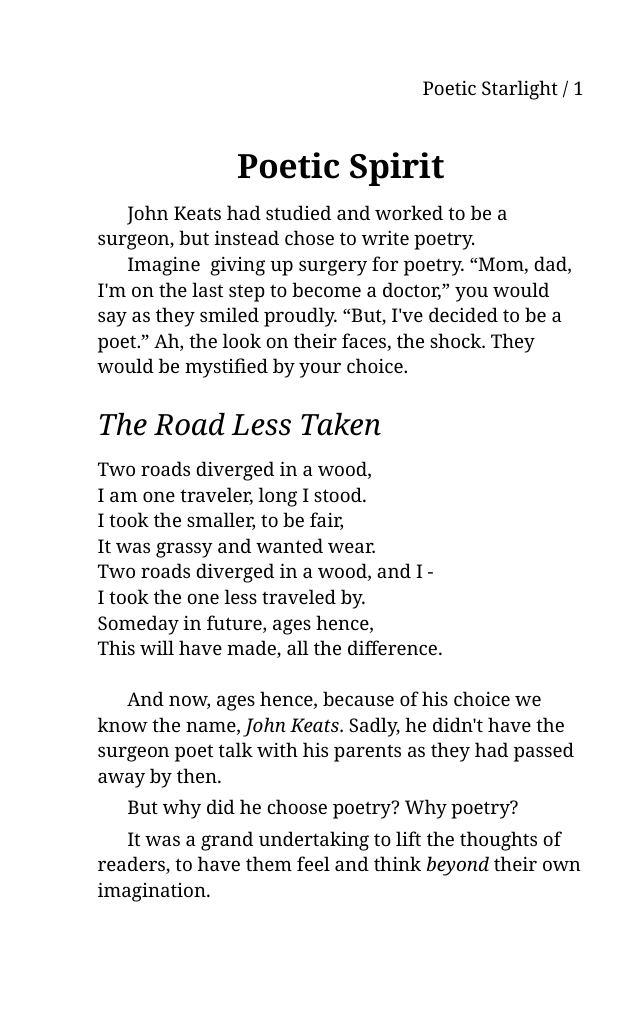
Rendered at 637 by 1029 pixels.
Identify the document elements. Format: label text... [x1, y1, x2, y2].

text And now, ages hence, because of his choice we know the name, John Keats. Sadly, he didn't have the surgeon poet talk with his parents as they had passed away by then. [97, 686, 583, 788]
subtitle Poetic Spirit [97, 143, 583, 188]
text I am one traveler, long I stood. [97, 482, 583, 508]
text Two roads diverged in a wood, and I - [97, 559, 583, 584]
text I took the smaller, to be fair, [97, 508, 583, 533]
text I took the one less traveled by. [97, 584, 583, 610]
text John Keats had studied and worked to be a surgeon, but instead chose to write poetry. [97, 200, 583, 251]
text But why did he choose poetry? Why poetry? [97, 794, 583, 820]
text It was grassy and wanted wear. [97, 533, 583, 559]
subtitle The Road Less Taken [97, 404, 583, 444]
text Imagine giving up surgery for poetry. “Mom, dad, I'm on the last step to become a doctor,” you would say as they smiled proudly. “But, I've decided to be a poet.” Ah, the look on their faces, the shock. They would be mystified by your choice. [97, 251, 583, 379]
text This will have made, all the difference. [97, 635, 583, 661]
text Two roads diverged in a wood, [97, 457, 583, 482]
text It was a grand undertaking to lift the thoughts of readers, to have them feel and think beyond their own imagination. [97, 826, 583, 903]
text Someday in future, ages hence, [97, 610, 583, 635]
